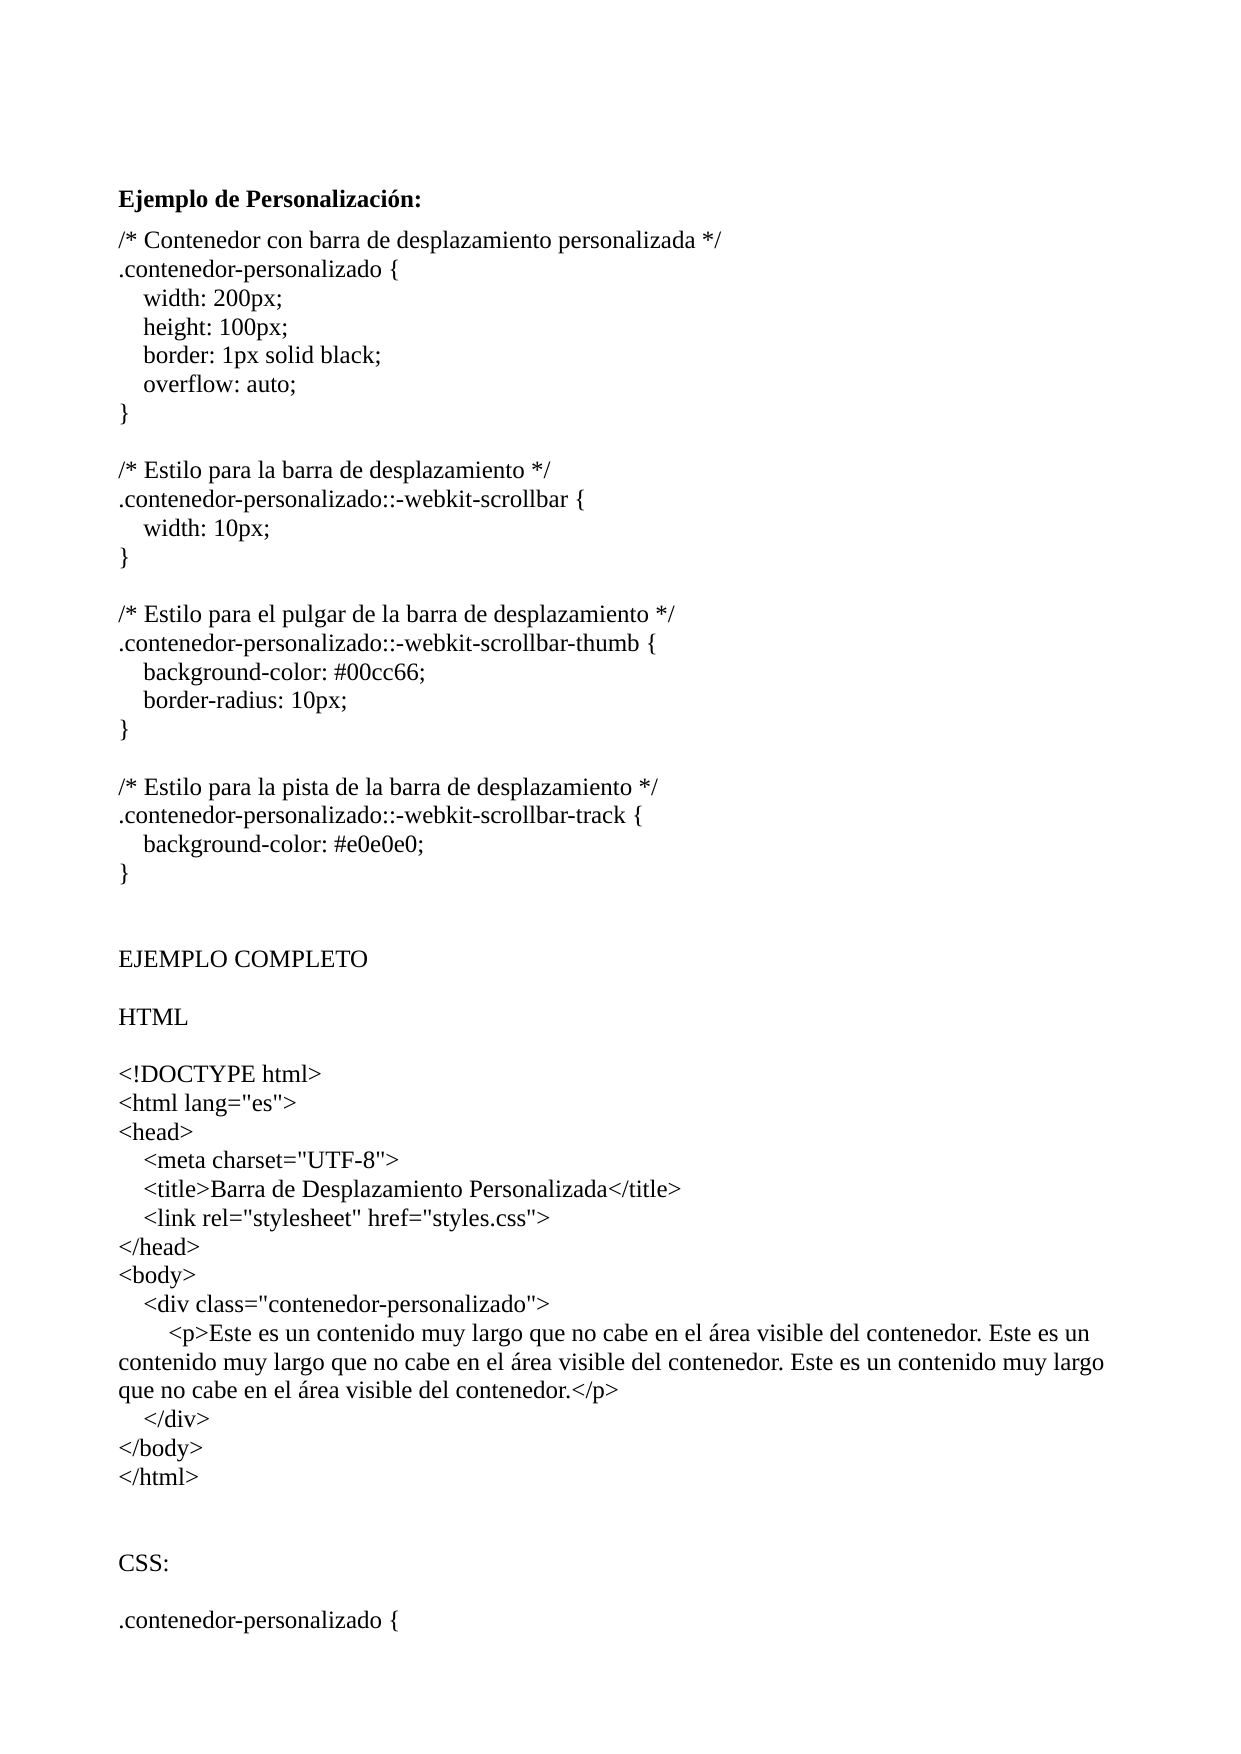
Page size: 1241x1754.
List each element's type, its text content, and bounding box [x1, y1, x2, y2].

subtitle Ejemplo de Personalización: [118, 184, 1122, 213]
text HTML [118, 1002, 1122, 1031]
text .contenedor-personalizado { [118, 1606, 1122, 1634]
text CSS: [118, 1548, 1122, 1577]
text EJEMPLO COMPLETO [118, 944, 1122, 973]
text <!DOCTYPE html> <html lang="es"> <head> <meta charset="UTF-8"> <title>Barra de Desplazamiento Personalizada</title> <link rel="stylesheet" href="styles.css"> </head> <body> <div class="contenedor-personalizado"> <p>Este es un contenido muy largo que no cabe en el área visible del contenedor. Este es un contenido muy largo que no cabe en el área visible del contenedor. Este es un contenido muy largo que no cabe en el área visible del contenedor.</p> </div> </body> </html> [118, 1059, 1122, 1519]
text /* Contenedor con barra de desplazamiento personalizada */ .contenedor-personalizado { width: 200px; height: 100px; border: 1px solid black; overflow: auto; } /* Estilo para la barra de desplazamiento */ .contenedor-personalizado::-webkit-scrollbar { width: 10px; } /* Estilo para el pulgar de la barra de desplazamiento */ .contenedor-personalizado::-webkit-scrollbar-thumb { background-color: #00cc66; border-radius: 10px; } /* Estilo para la pista de la barra de desplazamiento */ .contenedor-personalizado::-webkit-scrollbar-track { background-color: #e0e0e0; } [118, 226, 1122, 916]
